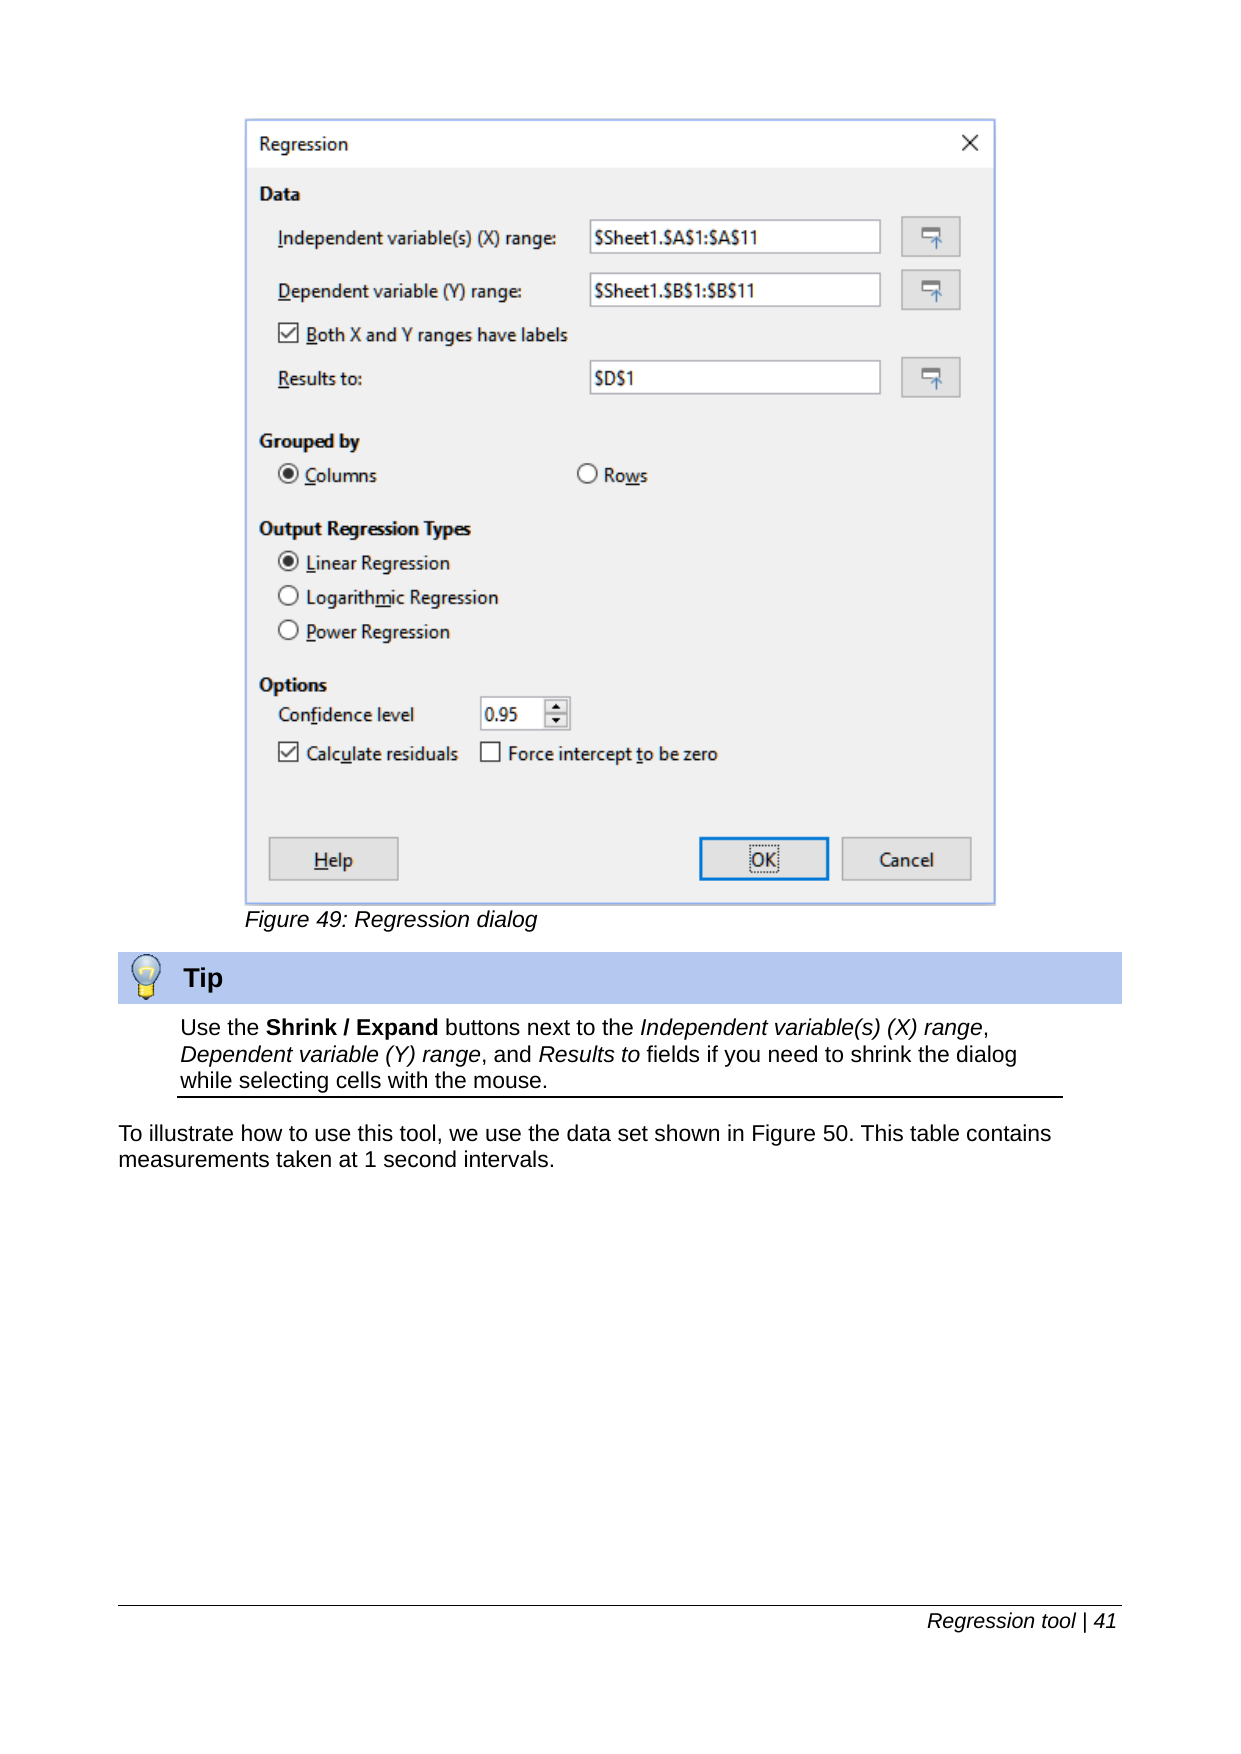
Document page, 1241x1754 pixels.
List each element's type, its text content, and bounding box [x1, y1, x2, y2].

text Figure 49: Regression dialog [244, 906, 996, 932]
subtitle Tip [118, 952, 1122, 1004]
picture [244, 118, 997, 906]
picture [119, 952, 170, 1003]
text Use the Shrink / Expand buttons next to the Independent variable(s) (X) range, Dependent variable (Y) range, and Results to fields if you need to shrink the dialog while selecting cells with the mouse. [177, 1011, 1063, 1096]
text To illustrate how to use this tool, we use the data set shown in Figure 50. This table contains measurements taken at 1 second intervals. [118, 1119, 1122, 1172]
